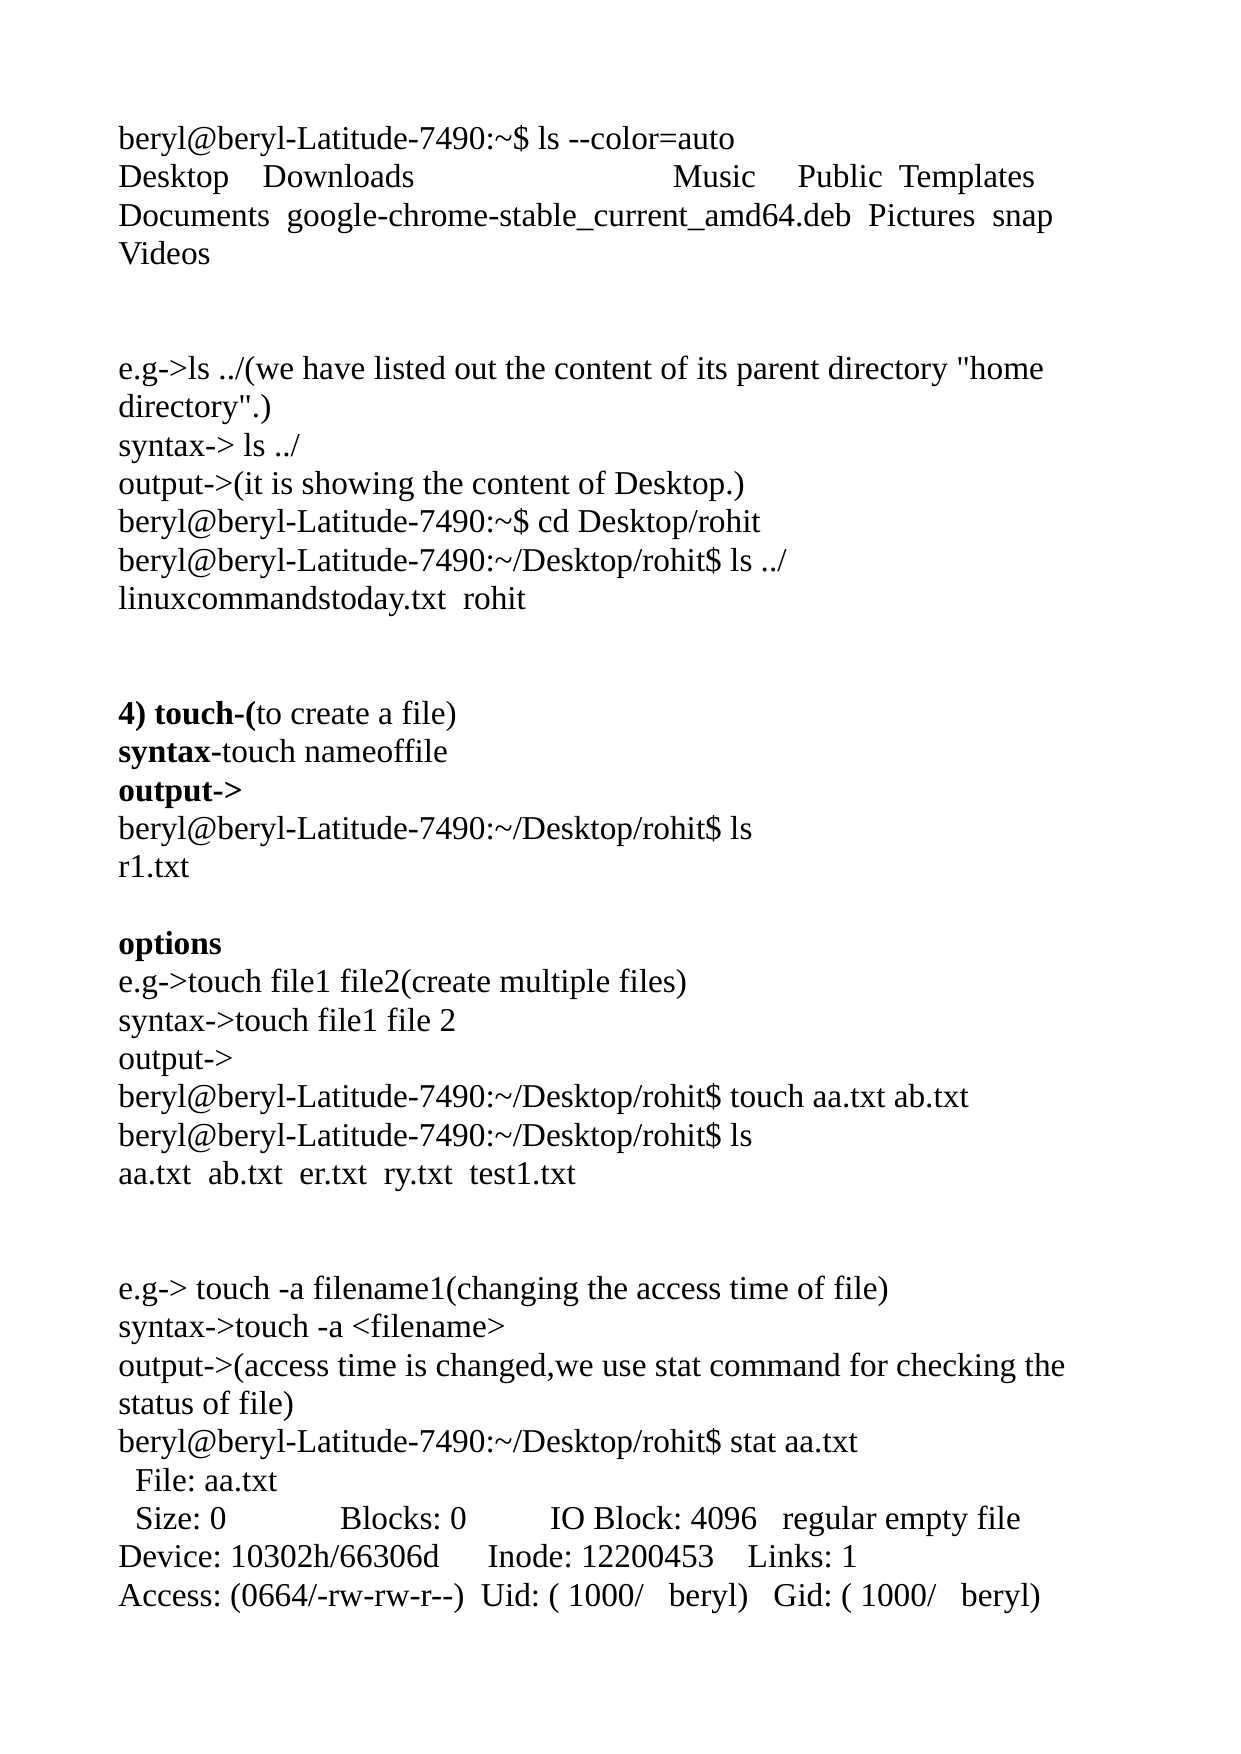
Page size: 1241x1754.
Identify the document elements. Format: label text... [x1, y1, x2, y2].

text options [118, 923, 1122, 961]
text e.g-> touch -a filename1(changing the access time of file) [118, 1268, 1122, 1306]
text beryl@beryl-Latitude-7490:~/Desktop/rohit$ ls ../ [118, 540, 1122, 578]
text beryl@beryl-Latitude-7490:~$ cd Desktop/rohit [118, 501, 1122, 540]
text Device: 10302h/66306d Inode: 12200453 Links: 1 [118, 1536, 1122, 1575]
text e.g->touch file1 file2(create multiple files) [118, 961, 1122, 1000]
text Documents google-chrome-stable_current_amd64.deb Pictures snap Videos [118, 195, 1122, 271]
text syntax->touch file1 file 2 [118, 1000, 1122, 1038]
text File: aa.txt [118, 1460, 1122, 1498]
text r1.txt [118, 846, 1122, 885]
text linuxcommandstoday.txt rohit [118, 578, 1122, 616]
text syntax-> ls ../ [118, 425, 1122, 463]
text output-> [118, 770, 1122, 808]
text output-> [118, 1038, 1122, 1076]
text Desktop Downloads Music Public Templates [118, 156, 1122, 195]
text beryl@beryl-Latitude-7490:~/Desktop/rohit$ touch aa.txt ab.txt [118, 1076, 1122, 1115]
text syntax->touch -a <filename> [118, 1306, 1122, 1345]
text output->(it is showing the content of Desktop.) [118, 463, 1122, 501]
text beryl@beryl-Latitude-7490:~/Desktop/rohit$ ls [118, 808, 1122, 846]
text Size: 0 Blocks: 0 IO Block: 4096 regular empty file [118, 1498, 1122, 1536]
text Access: (0664/-rw-rw-r--) Uid: ( 1000/ beryl) Gid: ( 1000/ beryl) [118, 1575, 1122, 1613]
text beryl@beryl-Latitude-7490:~/Desktop/rohit$ ls [118, 1115, 1122, 1153]
text beryl@beryl-Latitude-7490:~$ ls --color=auto [118, 118, 1122, 156]
text aa.txt ab.txt er.txt ry.txt test1.txt [118, 1153, 1122, 1191]
text 4) touch-(to create a file) [118, 693, 1122, 731]
text syntax-touch nameoffile [118, 731, 1122, 770]
text beryl@beryl-Latitude-7490:~/Desktop/rohit$ stat aa.txt [118, 1421, 1122, 1460]
text e.g->ls ../(we have listed out the content of its parent directory "home directory".) [118, 348, 1122, 425]
text output->(access time is changed,we use stat command for checking the status of file) [118, 1345, 1122, 1421]
